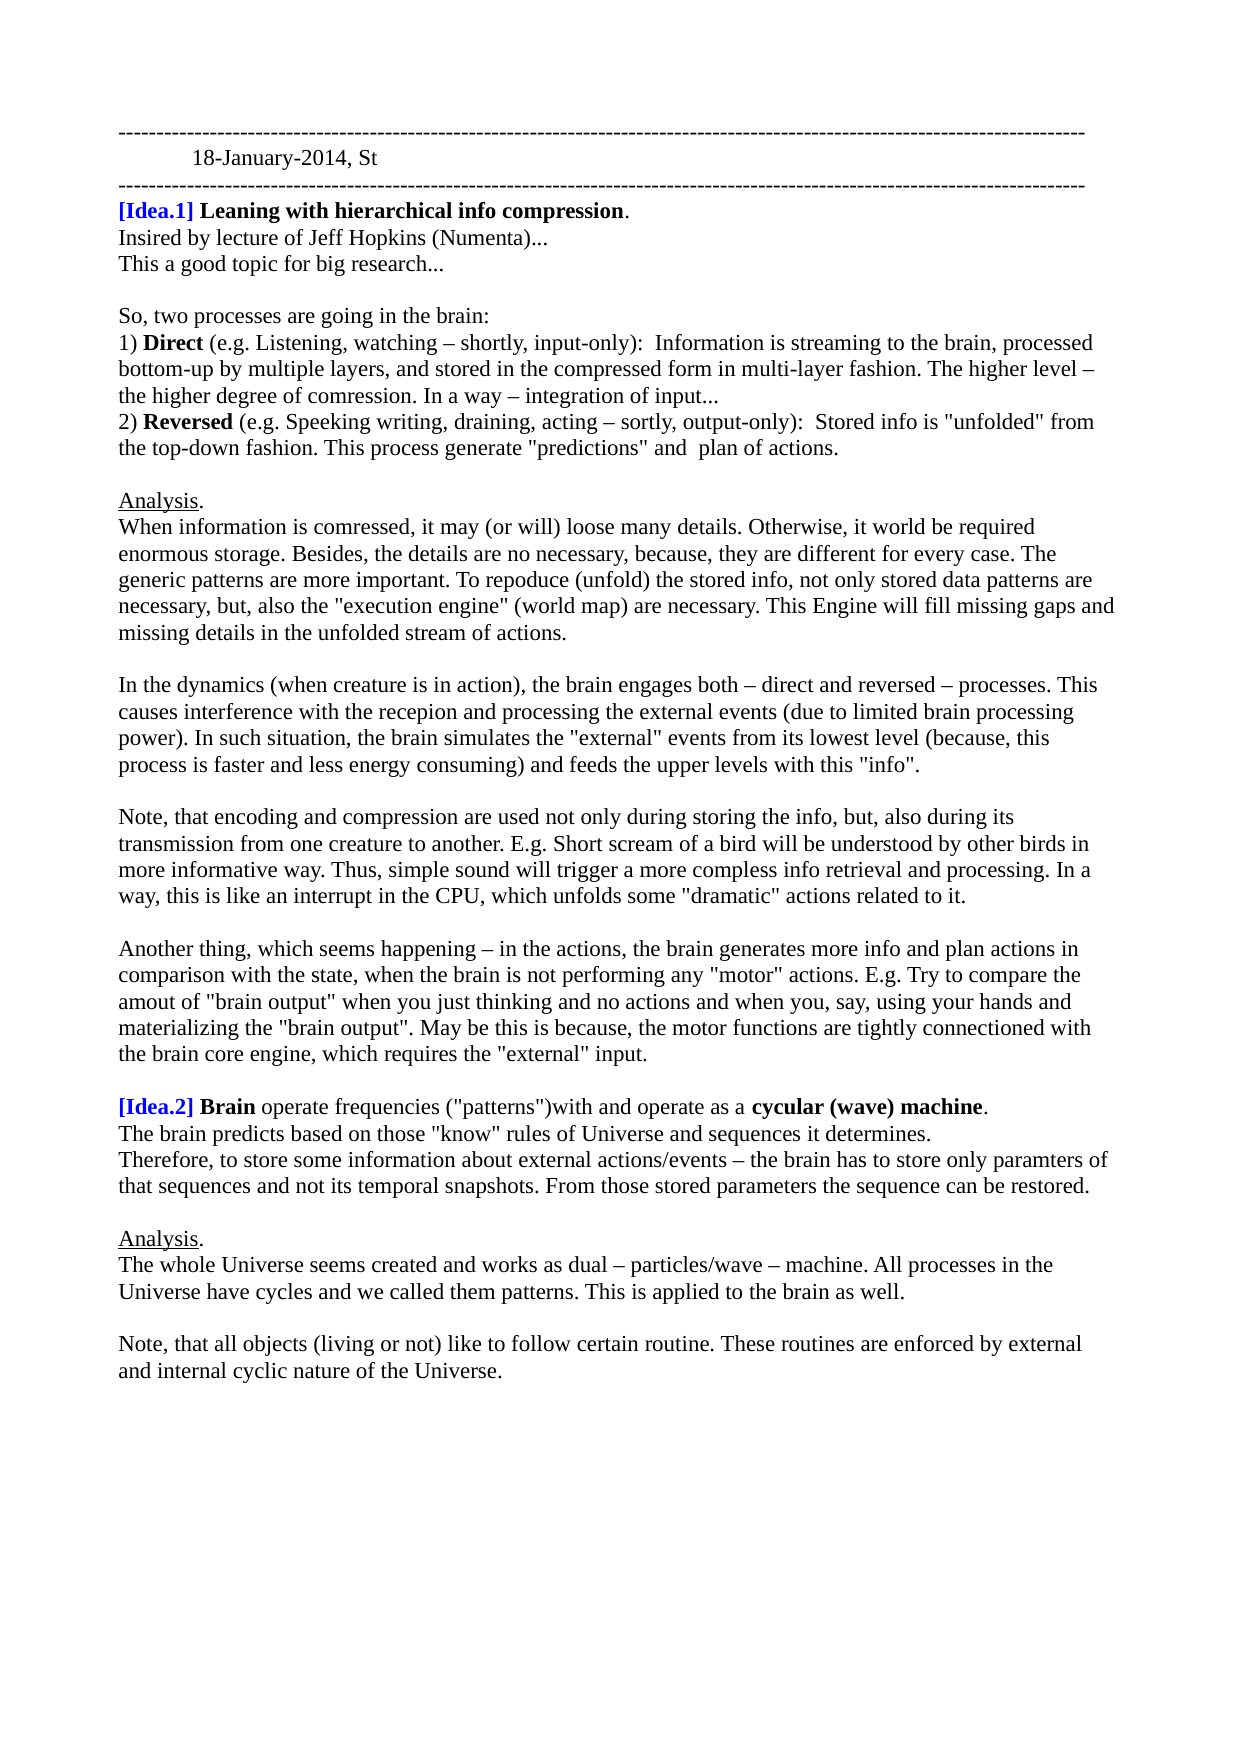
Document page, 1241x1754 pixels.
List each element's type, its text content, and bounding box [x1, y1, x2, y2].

text The brain predicts based on those "know" rules of Universe and sequences it determines. [118, 1119, 1122, 1146]
text [Idea.1] Leaning with hierarchical info compression. [118, 197, 1122, 223]
text Note, that encoding and compression are used not only during storing the info, but, also during its transmission from one creature to another. E.g. Short scream of a bird will be understood by other birds in more informative way. Thus, simple sound will trigger a more compless info retrieval and processing. In a way, this is like an interrupt in the CPU, which unfolds some "dramatic" actions related to it. [118, 803, 1122, 909]
text So, two processes are going in the brain: [118, 303, 1122, 329]
text Therefore, to store some information about external actions/events – the brain has to store only paramters of that sequences and not its temporal snapshots. From those stored parameters the sequence can be restored. [118, 1146, 1122, 1199]
text [Idea.2] Brain operate frequencies ("patterns")with and operate as a cycular (wave) machine. [118, 1093, 1122, 1119]
text When information is comressed, it may (or will) loose many details. Otherwise, it world be required enormous storage. Besides, the details are no necessary, because, they are different for every case. The generic patterns are more important. To repoduce (unfold) the stored info, not only stored data patterns are necessary, but, also the "execution engine" (world map) are necessary. This Engine will fill missing gaps and missing details in the unfolded stream of actions. [118, 513, 1122, 645]
text Note, that all objects (living or not) like to follow certain routine. These routines are enforced by external and internal cyclic nature of the Universe. [118, 1330, 1122, 1383]
text Insired by lecture of Jeff Hopkins (Numenta)... [118, 223, 1122, 250]
text ------------------------------------------------------------------------------------------------------------------------------- [118, 118, 1122, 144]
text Analysis. [118, 487, 1122, 513]
text 1) Direct (e.g. Listening, watching – shortly, input-only): Information is streaming to the brain, processed bottom-up by multiple layers, and stored in the compressed form in multi-layer fashion. The higher level – the higher degree of comression. In a way – integration of input... [118, 329, 1122, 408]
text ------------------------------------------------------------------------------------------------------------------------------- [118, 171, 1122, 197]
text Analysis. [118, 1225, 1122, 1251]
text In the dynamics (when creature is in action), the brain engages both – direct and reversed – processes. This causes interference with the recepion and processing the external events (due to limited brain processing power). In such situation, the brain simulates the "external" events from its lowest level (because, this process is faster and less energy consuming) and feeds the upper levels with this "info". [118, 672, 1122, 777]
text 18-January-2014, St [118, 144, 1122, 171]
text The whole Universe seems created and works as dual – particles/wave – machine. All processes in the Universe have cycles and we called them patterns. This is applied to the brain as well. [118, 1251, 1122, 1304]
text Another thing, which seems happening – in the actions, the brain generates more info and plan actions in comparison with the state, when the brain is not performing any "motor" actions. E.g. Try to compare the amout of "brain output" when you just thinking and no actions and when you, say, using your hands and materializing the "brain output". May be this is because, the motor functions are tightly connectioned with the brain core engine, which requires the "external" input. [118, 935, 1122, 1067]
text 2) Reversed (e.g. Speeking writing, draining, acting – sortly, output-only): Stored info is "unfolded" from the top-down fashion. This process generate "predictions" and plan of actions. [118, 408, 1122, 461]
text This a good topic for big research... [118, 250, 1122, 276]
